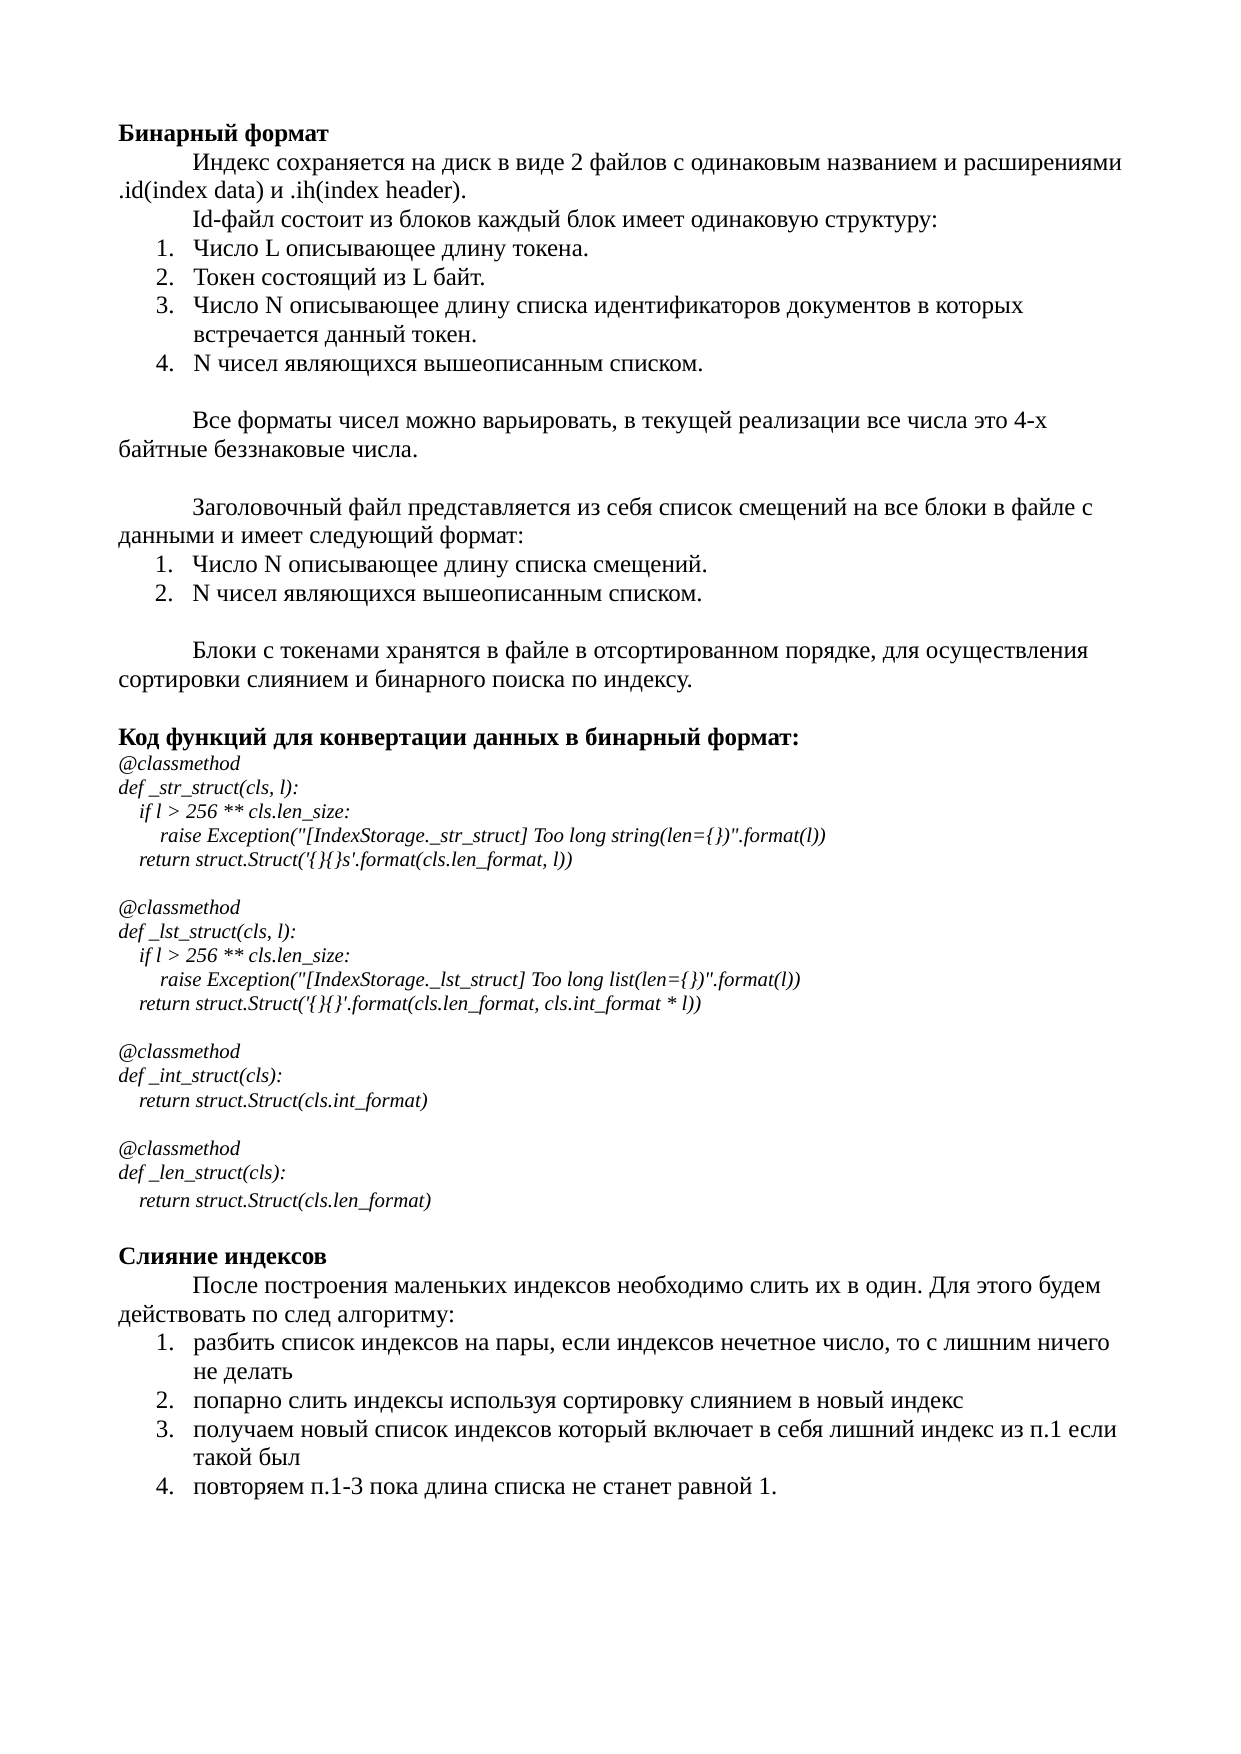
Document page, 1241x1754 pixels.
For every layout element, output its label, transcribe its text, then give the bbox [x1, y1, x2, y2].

list Токен состоящий из L байт. [156, 262, 1122, 291]
list Число L описывающее длину токена. [156, 233, 1122, 262]
text @classmethod [118, 895, 1122, 919]
list Число N описывающее длину списка идентификаторов документов в которых встречается данный токен. [156, 291, 1122, 348]
text @classmethod [118, 751, 1122, 775]
text После построения маленьких индексов необходимо слить их в один. Для этого будем действовать по след алгоритму: [118, 1270, 1122, 1327]
text def _len_struct(cls): [118, 1160, 1122, 1184]
text Слияние индексов [118, 1241, 1122, 1270]
list N чисел являющихся вышеописанным списком. [154, 578, 1122, 607]
text return struct.Struct('{}{}'.format(cls.len_format, cls.int_format * l)) [118, 991, 1122, 1015]
text if l > 256 ** cls.len_size: [118, 943, 1122, 967]
text raise Exception("[IndexStorage._lst_struct] Too long list(len={})".format(l)) [118, 967, 1122, 991]
text return struct.Struct(cls.len_format) [118, 1184, 1122, 1212]
text return struct.Struct(cls.int_format) [118, 1087, 1122, 1112]
list получаем новый список индексов который включает в себя лишний индекс из п.1 если такой был [156, 1414, 1122, 1471]
text def _lst_struct(cls, l): [118, 919, 1122, 943]
list N чисел являющихся вышеописанным списком. [156, 348, 1122, 377]
text def _int_struct(cls): [118, 1063, 1122, 1087]
text @classmethod [118, 1136, 1122, 1160]
text Блоки с токенами хранятся в файле в отсортированном порядке, для осуществления сортировки слиянием и бинарного поиска по индексу. [118, 636, 1122, 693]
text Код функций для конвертации данных в бинарный формат: [118, 722, 1122, 751]
text Id-файл состоит из блоков каждый блок имеет одинаковую структуру: [118, 204, 1122, 233]
list повторяем п.1-3 пока длина списка не станет равной 1. [156, 1471, 1122, 1500]
text Индекс сохраняется на диск в виде 2 файлов с одинаковым названием и расширениями .id(index data) и .ih(index header). [118, 147, 1122, 204]
list попарно слить индексы используя сортировку слиянием в новый индекс [156, 1385, 1122, 1414]
text if l > 256 ** cls.len_size: [118, 799, 1122, 823]
list разбить список индексов на пары, если индексов нечетное число, то с лишним ничего не делать [156, 1327, 1122, 1385]
text raise Exception("[IndexStorage._str_struct] Too long string(len={})".format(l)) [118, 823, 1122, 847]
list Число N описывающее длину списка смещений. [154, 549, 1122, 578]
text def _str_struct(cls, l): [118, 775, 1122, 799]
text Заголовочный файл представляется из себя список смещений на все блоки в файле с данными и имеет следующий формат: [118, 492, 1122, 549]
text Все форматы чисел можно варьировать, в текущей реализации все числа это 4-х байтные беззнаковые числа. [118, 406, 1122, 463]
text Бинарный формат [118, 118, 1122, 147]
text @classmethod [118, 1039, 1122, 1063]
text return struct.Struct('{}{}s'.format(cls.len_format, l)) [118, 847, 1122, 871]
